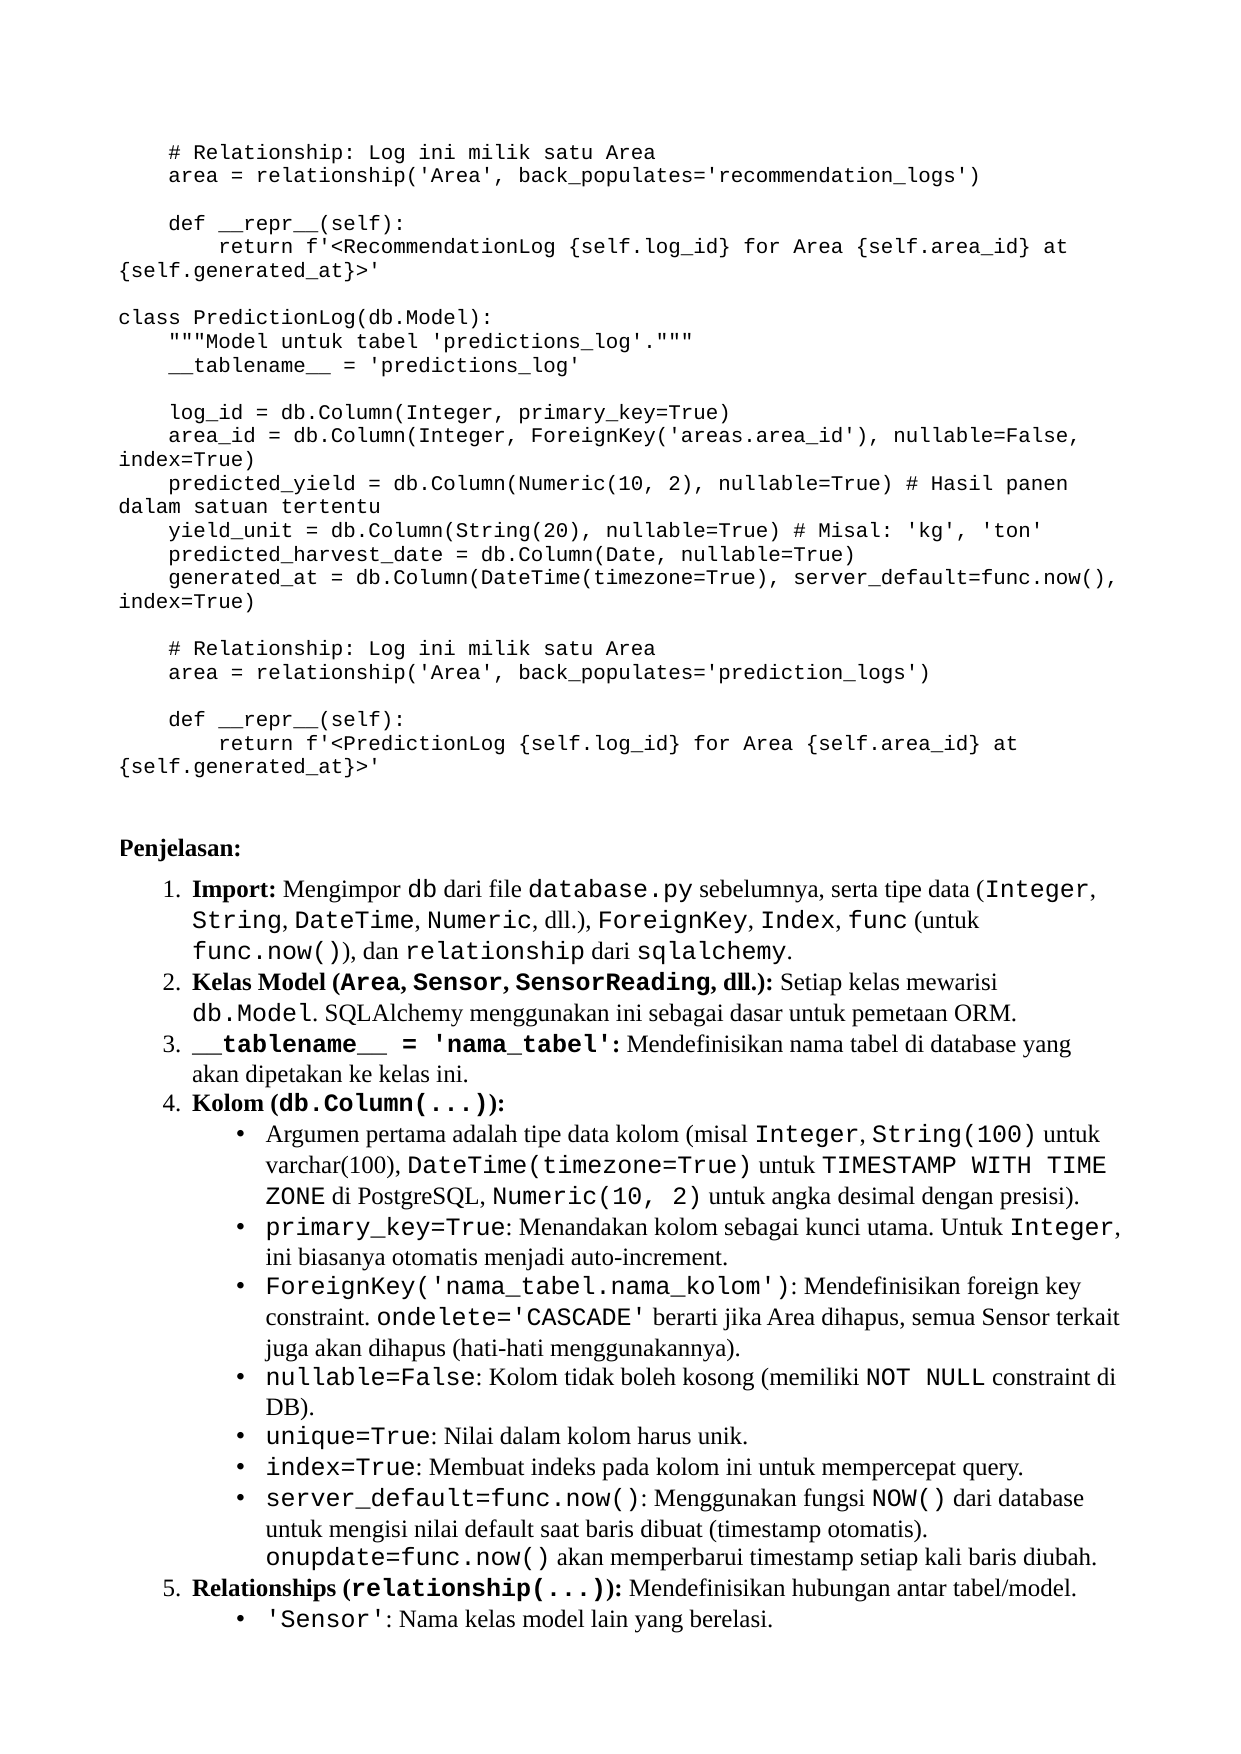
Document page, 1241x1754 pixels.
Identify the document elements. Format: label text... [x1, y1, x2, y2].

list Argumen pertama adalah tipe data kolom (misal Integer, String(100) untuk varchar(100), DateTime(timezone=True) untuk TIMESTAMP WITH TIME ZONE di PostgreSQL, Numeric(10, 2) untuk angka desimal dengan presisi). [236, 1119, 1122, 1212]
text area = relationship('Area', back_populates='prediction_logs') [118, 662, 1122, 686]
list ForeignKey('nama_tabel.nama_kolom'): Mendefinisikan foreign key constraint. ondelete='CASCADE' berarti jika Area dihapus, semua Sensor terkait juga akan dihapus (hati-hati menggunakannya). [236, 1271, 1122, 1362]
list __tablename__ = 'nama_tabel': Mendefinisikan nama tabel di database yang akan dipetakan ke kelas ini. [162, 1029, 1122, 1088]
list Import: Mengimpor db dari file database.py sebelumnya, serta tipe data (Integer, String, DateTime, Numeric, dll.), ForeignKey, Index, func (untuk func.now()), dan relationship dari sqlalchemy. [162, 874, 1122, 967]
text __tablename__ = 'predictions_log' [118, 354, 1122, 378]
text class PredictionLog(db.Model): [118, 307, 1122, 331]
text predicted_harvest_date = db.Column(Date, nullable=True) [118, 544, 1122, 567]
text area = relationship('Area', back_populates='recommendation_logs') [118, 165, 1122, 189]
list server_default=func.now(): Menggunakan fungsi NOW() dari database untuk mengisi nilai default saat baris dibuat (timestamp otomatis). onupdate=func.now() akan memperbarui timestamp setiap kali baris diubah. [236, 1483, 1122, 1573]
list Kelas Model (Area, Sensor, SensorReading, dll.): Setiap kelas mewarisi db.Model. SQLAlchemy menggunakan ini sebagai dasar untuk pemetaan ORM. [162, 967, 1122, 1029]
text Penjelasan: [118, 833, 1122, 880]
text generated_at = db.Column(DateTime(timezone=True), server_default=func.now(), index=True) [118, 567, 1122, 615]
text area_id = db.Column(Integer, ForeignKey('areas.area_id'), nullable=False, index=True) [118, 426, 1122, 473]
list Kolom (db.Column(...)): [162, 1088, 1122, 1119]
text log_id = db.Column(Integer, primary_key=True) [118, 402, 1122, 426]
text [0, 833, 75, 880]
list unique=True: Nilai dalam kolom harus unik. [236, 1421, 1122, 1452]
list Relationships (relationship(...)): Mendefinisikan hubungan antar tabel/model. [162, 1573, 1122, 1604]
list index=True: Membuat indeks pada kolom ini untuk mempercepat query. [236, 1452, 1122, 1483]
text # Relationship: Log ini milik satu Area [118, 638, 1122, 662]
text # Relationship: Log ini milik satu Area [118, 142, 1122, 165]
text def __repr__(self): [118, 709, 1122, 733]
text yield_unit = db.Column(String(20), nullable=True) # Misal: 'kg', 'ton' [118, 520, 1122, 544]
text def __repr__(self): [118, 213, 1122, 236]
text return f'<PredictionLog {self.log_id} for Area {self.area_id} at {self.generated_at}>' [118, 733, 1122, 780]
list 'Sensor': Nama kelas model lain yang berelasi. [236, 1604, 1122, 1635]
list nullable=False: Kolom tidak boleh kosong (memiliki NOT NULL constraint di DB). [236, 1362, 1122, 1421]
text """Model untuk tabel 'predictions_log'.""" [118, 331, 1122, 354]
list primary_key=True: Menandakan kolom sebagai kunci utama. Untuk Integer, ini biasanya otomatis menjadi auto-increment. [236, 1212, 1122, 1271]
text return f'<RecommendationLog {self.log_id} for Area {self.area_id} at {self.generated_at}>' [118, 236, 1122, 284]
text predicted_yield = db.Column(Numeric(10, 2), nullable=True) # Hasil panen dalam satuan tertentu [118, 473, 1122, 520]
